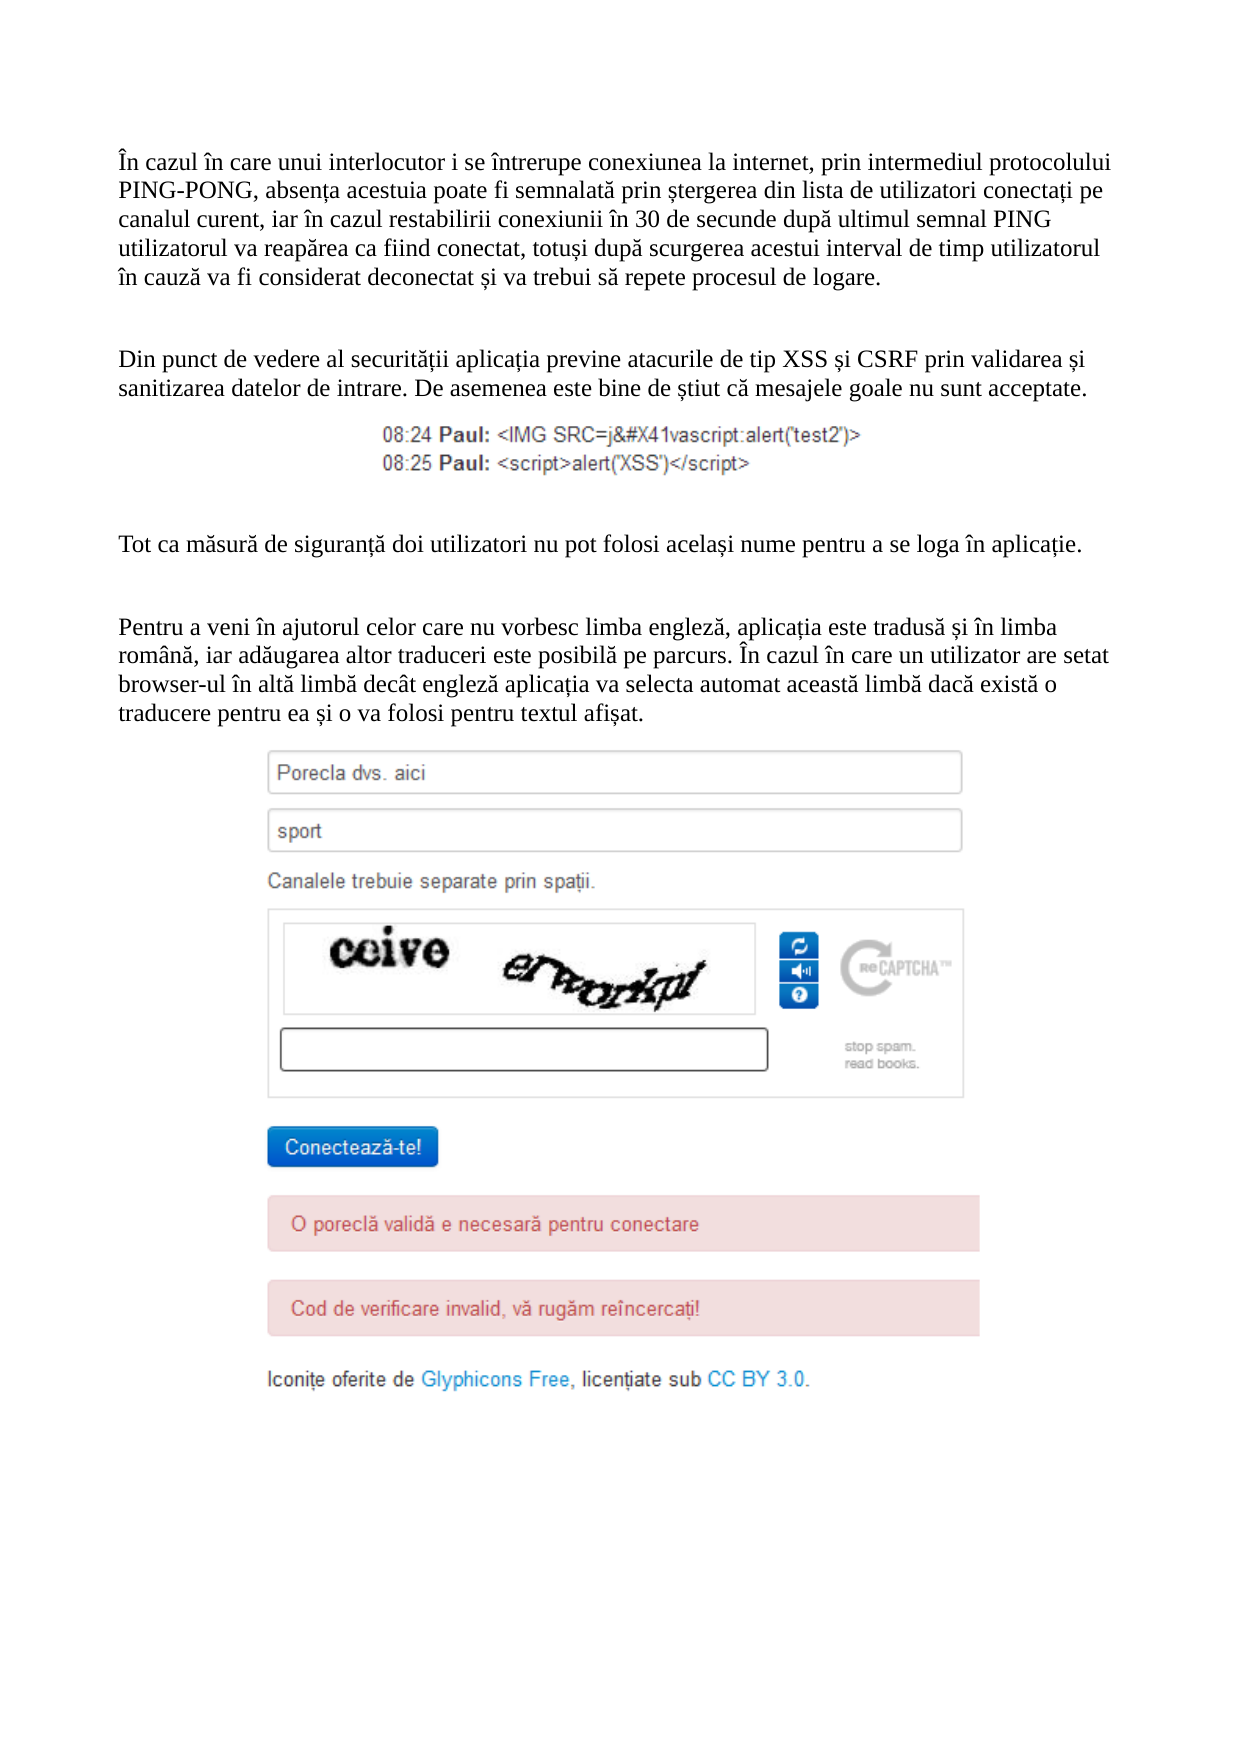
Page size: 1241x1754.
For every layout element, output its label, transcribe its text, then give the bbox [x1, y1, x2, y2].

text Tot ca măsură de siguranță doi utilizatori nu pot folosi același nume pentru a se loga în aplicație. [118, 529, 1122, 558]
picture [370, 414, 870, 488]
text Pentru a veni în ajutorul celor care nu vorbesc limba engleză, aplicația este tradusă și în limba română, iar adăugarea altor traduceri este posibilă pe parcurs. În cazul în care un utilizator are setat browser-ul în altă limbă decât engleză aplicația va selecta automat această limbă dacă există o traducere pentru ea și o va folosi pentru textul afișat. [118, 612, 1122, 727]
text Din punct de vedere al securității aplicația previne atacurile de tip XSS și CSRF prin validarea și sanitizarea datelor de intrare. De asemenea este bine de știut că mesajele goale nu sunt acceptate. [118, 344, 1122, 402]
text În cazul în care unui interlocutor i se întrerupe conexiunea la internet, prin intermediul protocolului PING-PONG, absența acestuia poate fi semnalată prin ștergerea din lista de utilizatori conectați pe canalul curent, iar în cazul restabilirii conexiunii în 30 de secunde după ultimul semnal PING utilizatorul va reapărea ca fiind conectat, totuși după scurgerea acestui interval de timp utilizatorul în cauză va fi considerat deconectat și va trebui să repete procesul de logare. [118, 118, 1122, 291]
picture [260, 739, 980, 1396]
